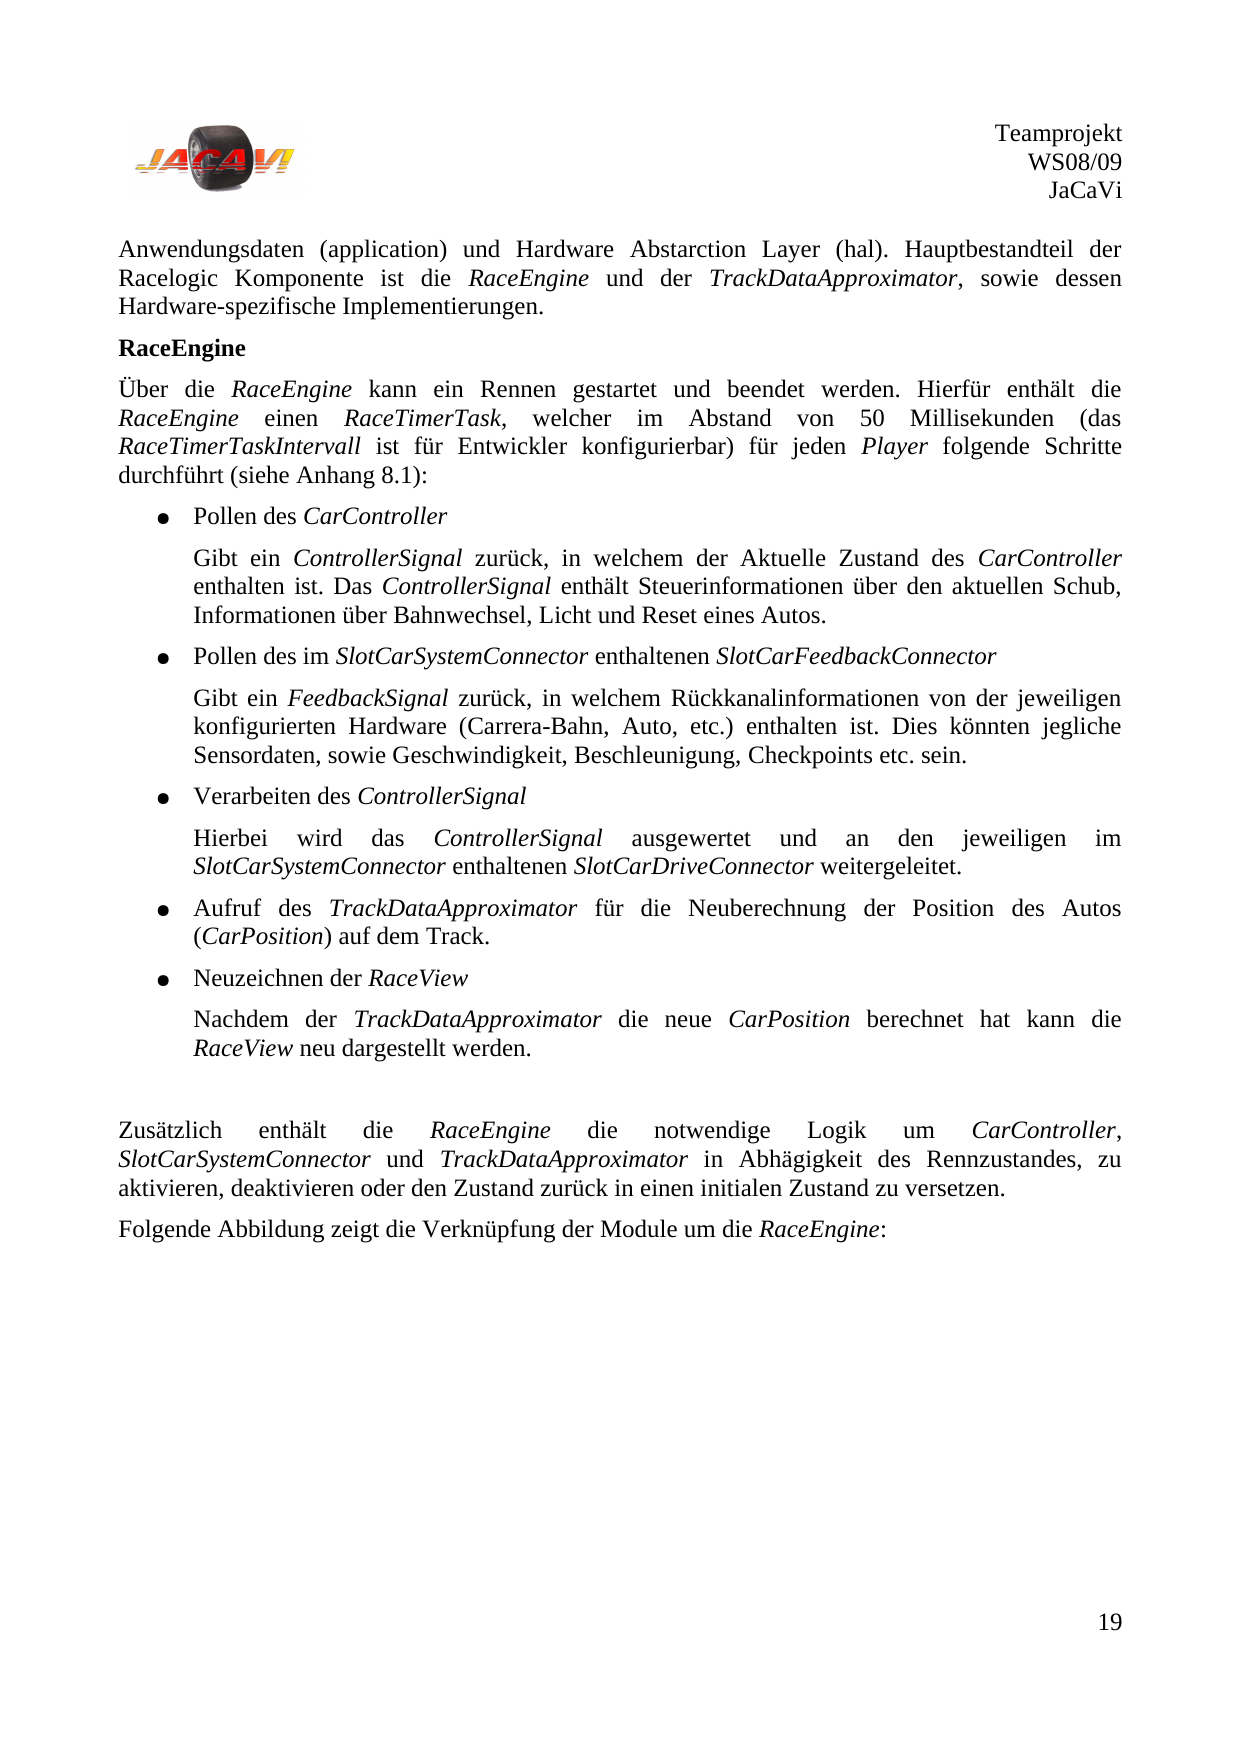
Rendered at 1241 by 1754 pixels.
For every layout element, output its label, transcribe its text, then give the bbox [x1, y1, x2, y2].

picture [128, 120, 307, 195]
list Aufruf des TrackDataApproximator für die Neuberechnung der Position des Autos (CarPosition) auf dem Track. [156, 893, 1122, 950]
list Pollen des CarController [156, 501, 1122, 530]
list Nachdem der TrackDataApproximator die neue CarPosition berechnet hat kann die RaceView neu dargestellt werden. [156, 1004, 1122, 1061]
list Gibt ein FeedbackSignal zurück, in welchem Rückkanalinformationen von der jeweiligen konfigurierten Hardware (Carrera-Bahn, Auto, etc.) enthalten ist. Dies könnten jegliche Sensordaten, sowie Geschwindigkeit, Beschleunigung, Checkpoints etc. sein. [156, 683, 1122, 769]
list Pollen des im SlotCarSystemConnector enthaltenen SlotCarFeedbackConnector [156, 641, 1122, 670]
list Neuzeichnen der RaceView [156, 963, 1122, 991]
list Verarbeiten des ControllerSignal [156, 781, 1122, 810]
list Hierbei wird das ControllerSignal ausgewertet und an den jeweiligen im SlotCarSystemConnector enthaltenen SlotCarDriveConnector weitergeleitet. [156, 823, 1122, 880]
text Anwendungsdaten (application) und Hardware Abstarction Layer (hal). Hauptbestandteil der Racelogic Komponente ist die RaceEngine und der TrackDataApproximator, sowie dessen Hardware-spezifische Implementierungen. [118, 234, 1122, 320]
text Zusätzlich enthält die RaceEngine die notwendige Logik um CarController, SlotCarSystemConnector und TrackDataApproximator in Abhägigkeit des Rennzustandes, zu aktivieren, deaktivieren oder den Zustand zurück in einen initialen Zustand zu versetzen. [118, 1115, 1122, 1201]
text Über die RaceEngine kann ein Rennen gestartet und beendet werden. Hierfür enthält die RaceEngine einen RaceTimerTask, welcher im Abstand von 50 Millisekunden (das RaceTimerTaskIntervall ist für Entwickler konfigurierbar) für jeden Player folgende Schritte durchführt (siehe Anhang 8.1): [118, 374, 1122, 489]
text Folgende Abbildung zeigt die Verknüpfung der Module um die RaceEngine: [118, 1214, 1122, 1243]
text RaceEngine [118, 333, 1122, 361]
list Gibt ein ControllerSignal zurück, in welchem der Aktuelle Zustand des CarController enthalten ist. Das ControllerSignal enthält Steuerinformationen über den aktuellen Schub, Informationen über Bahnwechsel, Licht und Reset eines Autos. [156, 543, 1122, 629]
